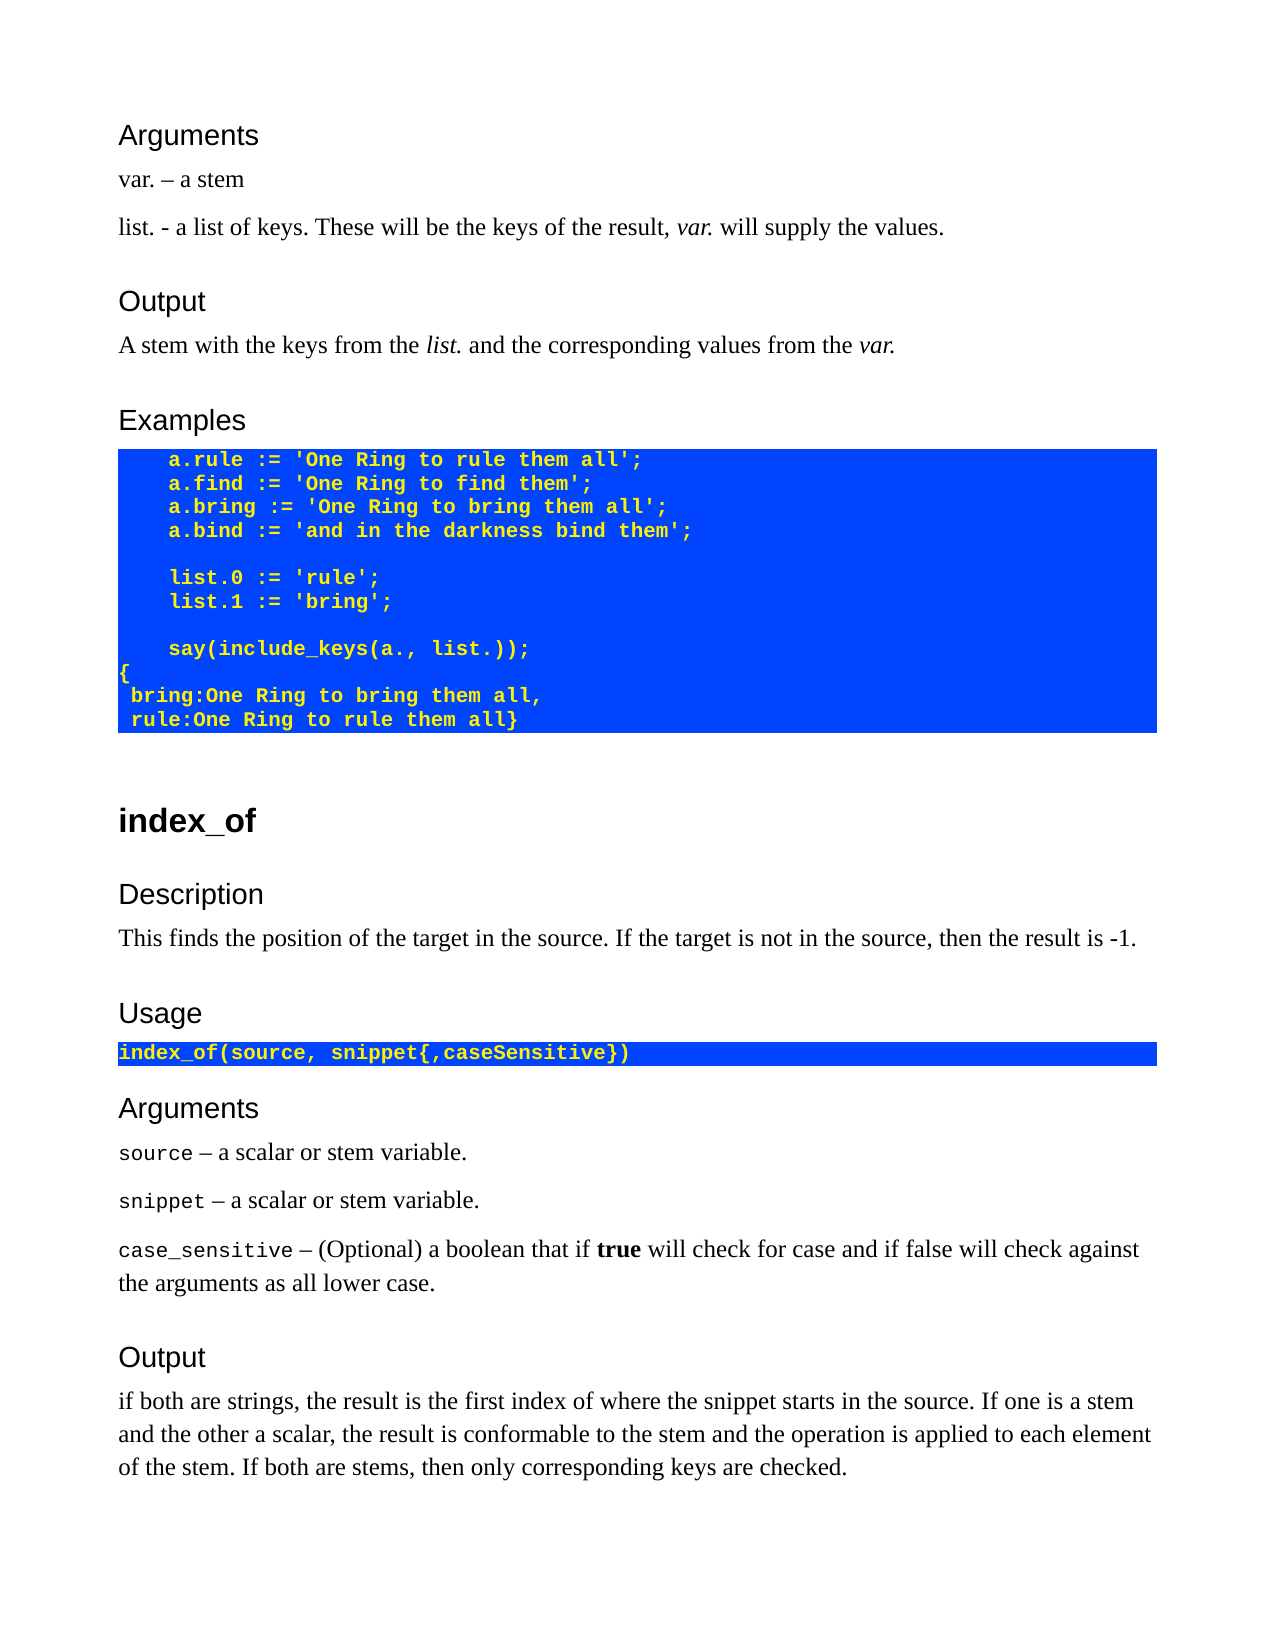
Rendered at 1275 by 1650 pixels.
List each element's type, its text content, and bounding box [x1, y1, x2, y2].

subtitle Arguments [118, 1091, 1157, 1124]
text rule:One Ring to rule them all} [118, 709, 1157, 733]
text A stem with the keys from the list. and the corresponding values from the var. [118, 330, 1157, 359]
text list. - a list of keys. These will be the keys of the result, var. will supply the values. [118, 212, 1157, 241]
text source – a scalar or stem variable. [118, 1137, 1157, 1166]
text a.bring := 'One Ring to bring them all'; [118, 496, 1157, 520]
text say(include_keys(a., list.)); [118, 638, 1157, 662]
text snippet – a scalar or stem variable. [118, 1185, 1157, 1215]
text This finds the position of the target in the source. If the target is not in the source, then the result is -1. [118, 923, 1157, 952]
text list.0 := 'rule'; [118, 567, 1157, 591]
text list.1 := 'bring'; [118, 591, 1157, 614]
text var. – a stem [118, 164, 1157, 193]
text index_of(source, snippet{,caseSensitive}) [118, 1042, 1157, 1066]
text { [118, 662, 1157, 686]
subtitle Description [118, 877, 1157, 911]
text a.find := 'One Ring to find them'; [118, 473, 1157, 496]
subtitle Examples [118, 403, 1157, 437]
text bring:One Ring to bring them all, [118, 686, 1157, 709]
subtitle Output [118, 284, 1157, 318]
subtitle Arguments [118, 118, 1157, 152]
text case_sensitive – (Optional) a boolean that if true will check for case and if false will check against the arguments as all lower case. [118, 1234, 1157, 1296]
text if both are strings, the result is the first index of where the snippet starts in the source. If one is a stem and the other a scalar, the result is conformable to the stem and the operation is applied to each element of the stem. If both are stems, then only corresponding keys are checked. [118, 1386, 1157, 1481]
text a.bind := 'and in the darkness bind them'; [118, 520, 1157, 544]
subtitle Usage [118, 996, 1157, 1029]
subtitle Output [118, 1340, 1157, 1374]
subtitle index_of [118, 801, 1157, 840]
text a.rule := 'One Ring to rule them all'; [118, 449, 1157, 473]
